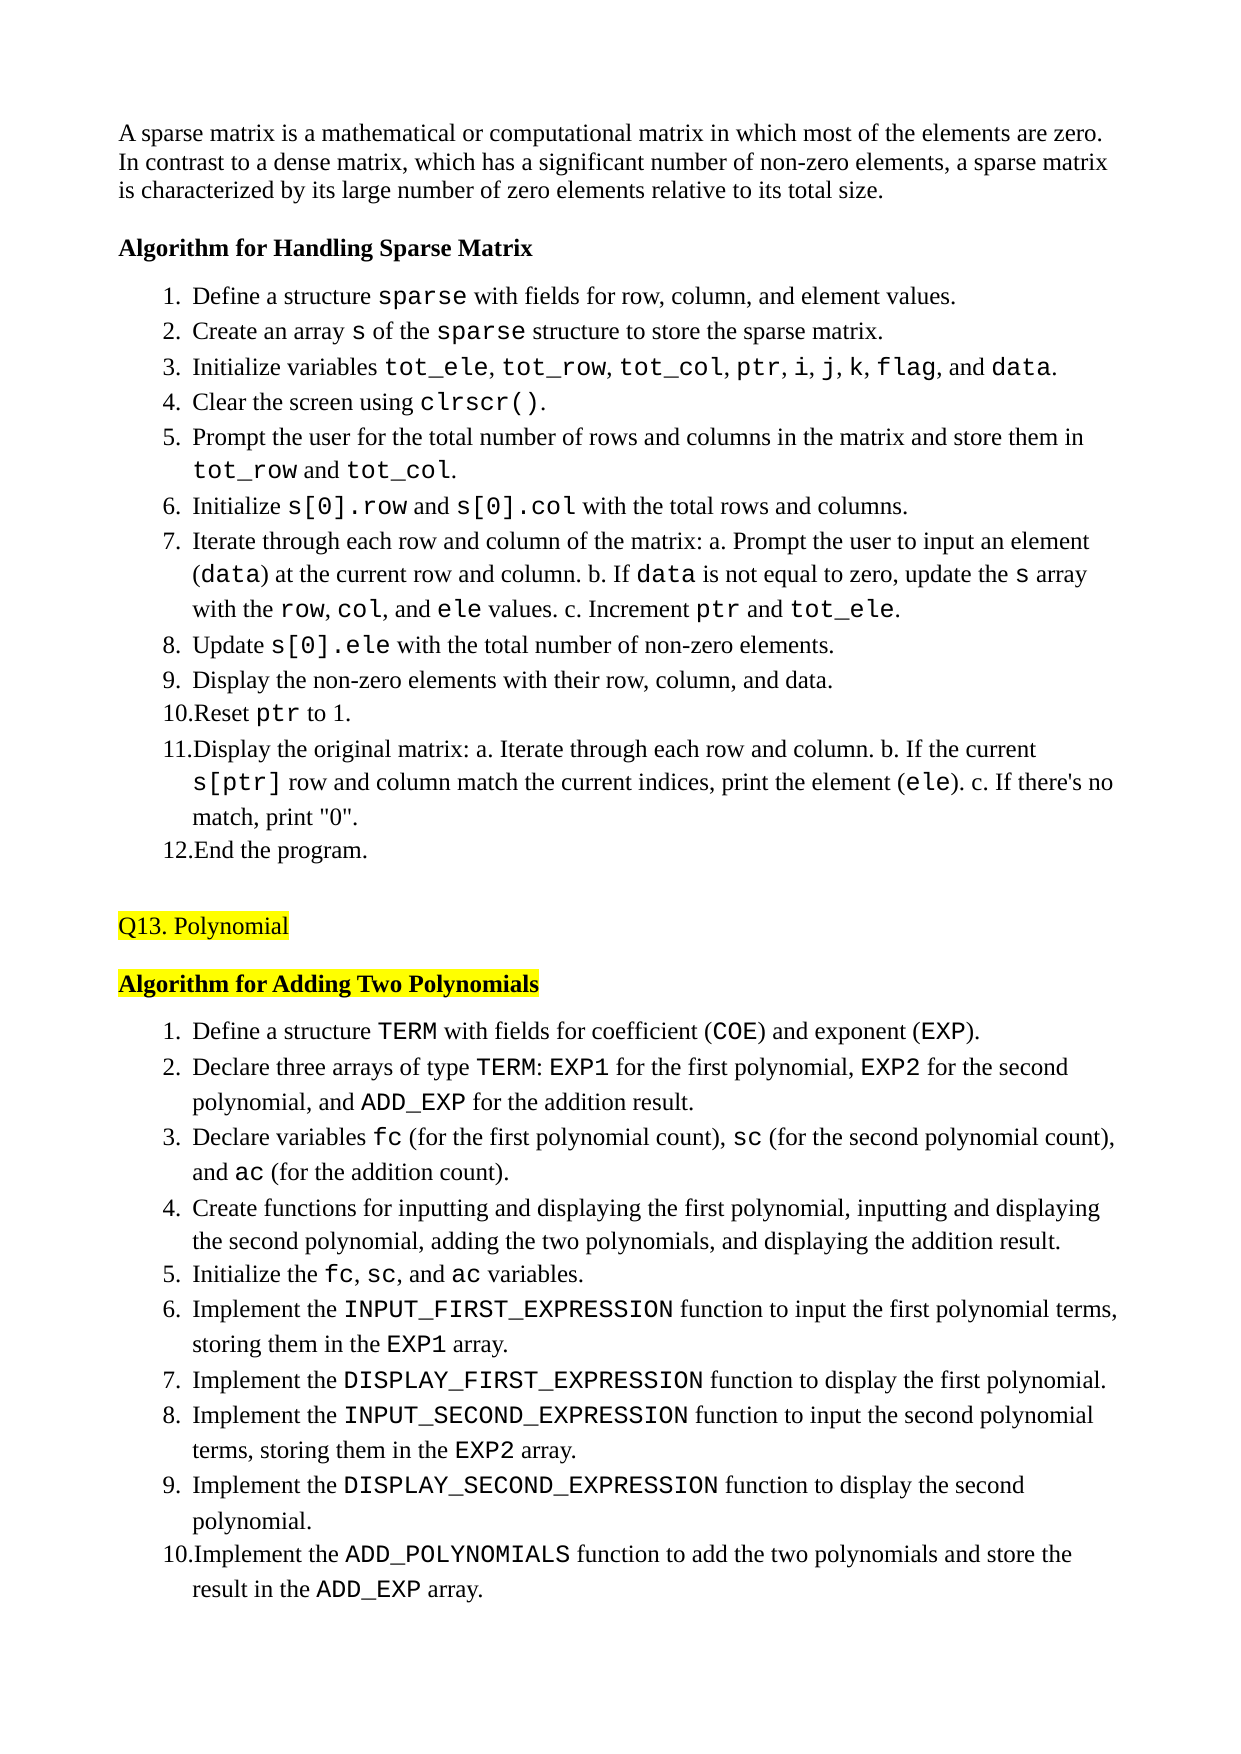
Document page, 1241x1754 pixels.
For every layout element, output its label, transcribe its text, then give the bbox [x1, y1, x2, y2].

list Prompt the user for the total number of rows and columns in the matrix and store them in tot_row and tot_col. [162, 422, 1122, 486]
list Display the non-zero elements with their row, column, and data. [162, 665, 1122, 694]
list Implement the INPUT_SECOND_EXPRESSION function to input the second polynomial terms, storing them in the EXP2 array. [162, 1400, 1122, 1466]
list Create functions for inputting and displaying the first polynomial, inputting and displaying the second polynomial, adding the two polynomials, and displaying the addition result. [162, 1193, 1122, 1254]
list Declare variables fc (for the first polynomial count), sc (for the second polynomial count), and ac (for the addition count). [162, 1122, 1122, 1188]
list Initialize s[0].row and s[0].col with the total rows and columns. [162, 491, 1122, 522]
text Algorithm for Handling Sparse Matrix [118, 233, 1122, 262]
list End the program. [162, 835, 1122, 863]
list Implement the DISPLAY_SECOND_EXPRESSION function to display the second polynomial. [162, 1471, 1122, 1534]
list Reset ptr to 1. [162, 698, 1122, 729]
list Define a structure sparse with fields for row, column, and element values. [162, 281, 1122, 312]
list Implement the DISPLAY_FIRST_EXPRESSION function to display the first polynomial. [162, 1365, 1122, 1396]
list Clear the screen using clrscr(). [162, 387, 1122, 418]
text Algorithm for Adding Two Polynomials [118, 969, 1122, 997]
list Implement the INPUT_FIRST_EXPRESSION function to input the first polynomial terms, storing them in the EXP1 array. [162, 1294, 1122, 1360]
list Implement the ADD_POLYNOMIALS function to add the two polynomials and store the result in the ADD_EXP array. [162, 1539, 1122, 1605]
list Initialize the fc, sc, and ac variables. [162, 1259, 1122, 1289]
list Declare three arrays of type TERM: EXP1 for the first polynomial, EXP2 for the second polynomial, and ADD_EXP for the addition result. [162, 1052, 1122, 1118]
list Display the original matrix: a. Iterate through each row and column. b. If the current s[ptr] row and column match the current indices, print the element (ele). c. If there's no match, print "0". [162, 734, 1122, 831]
list Define a structure TERM with fields for coefficient (COE) and exponent (EXP). [162, 1016, 1122, 1047]
text Q13. Polynomial [118, 911, 1122, 940]
text A sparse matrix is a mathematical or computational matrix in which most of the elements are zero. In contrast to a dense matrix, which has a significant number of non-zero elements, a sparse matrix is characterized by its large number of zero elements relative to its total size. [118, 118, 1122, 204]
list Iterate through each row and column of the matrix: a. Prompt the user to input an element (data) at the current row and column. b. If data is not equal to zero, update the s array with the row, col, and ele values. c. Increment ptr and tot_ele. [162, 526, 1122, 625]
list Initialize variables tot_ele, tot_row, tot_col, ptr, i, j, k, flag, and data. [162, 352, 1122, 382]
list Create an array s of the sparse structure to store the sparse matrix. [162, 316, 1122, 347]
list Update s[0].ele with the total number of non-zero elements. [162, 630, 1122, 661]
